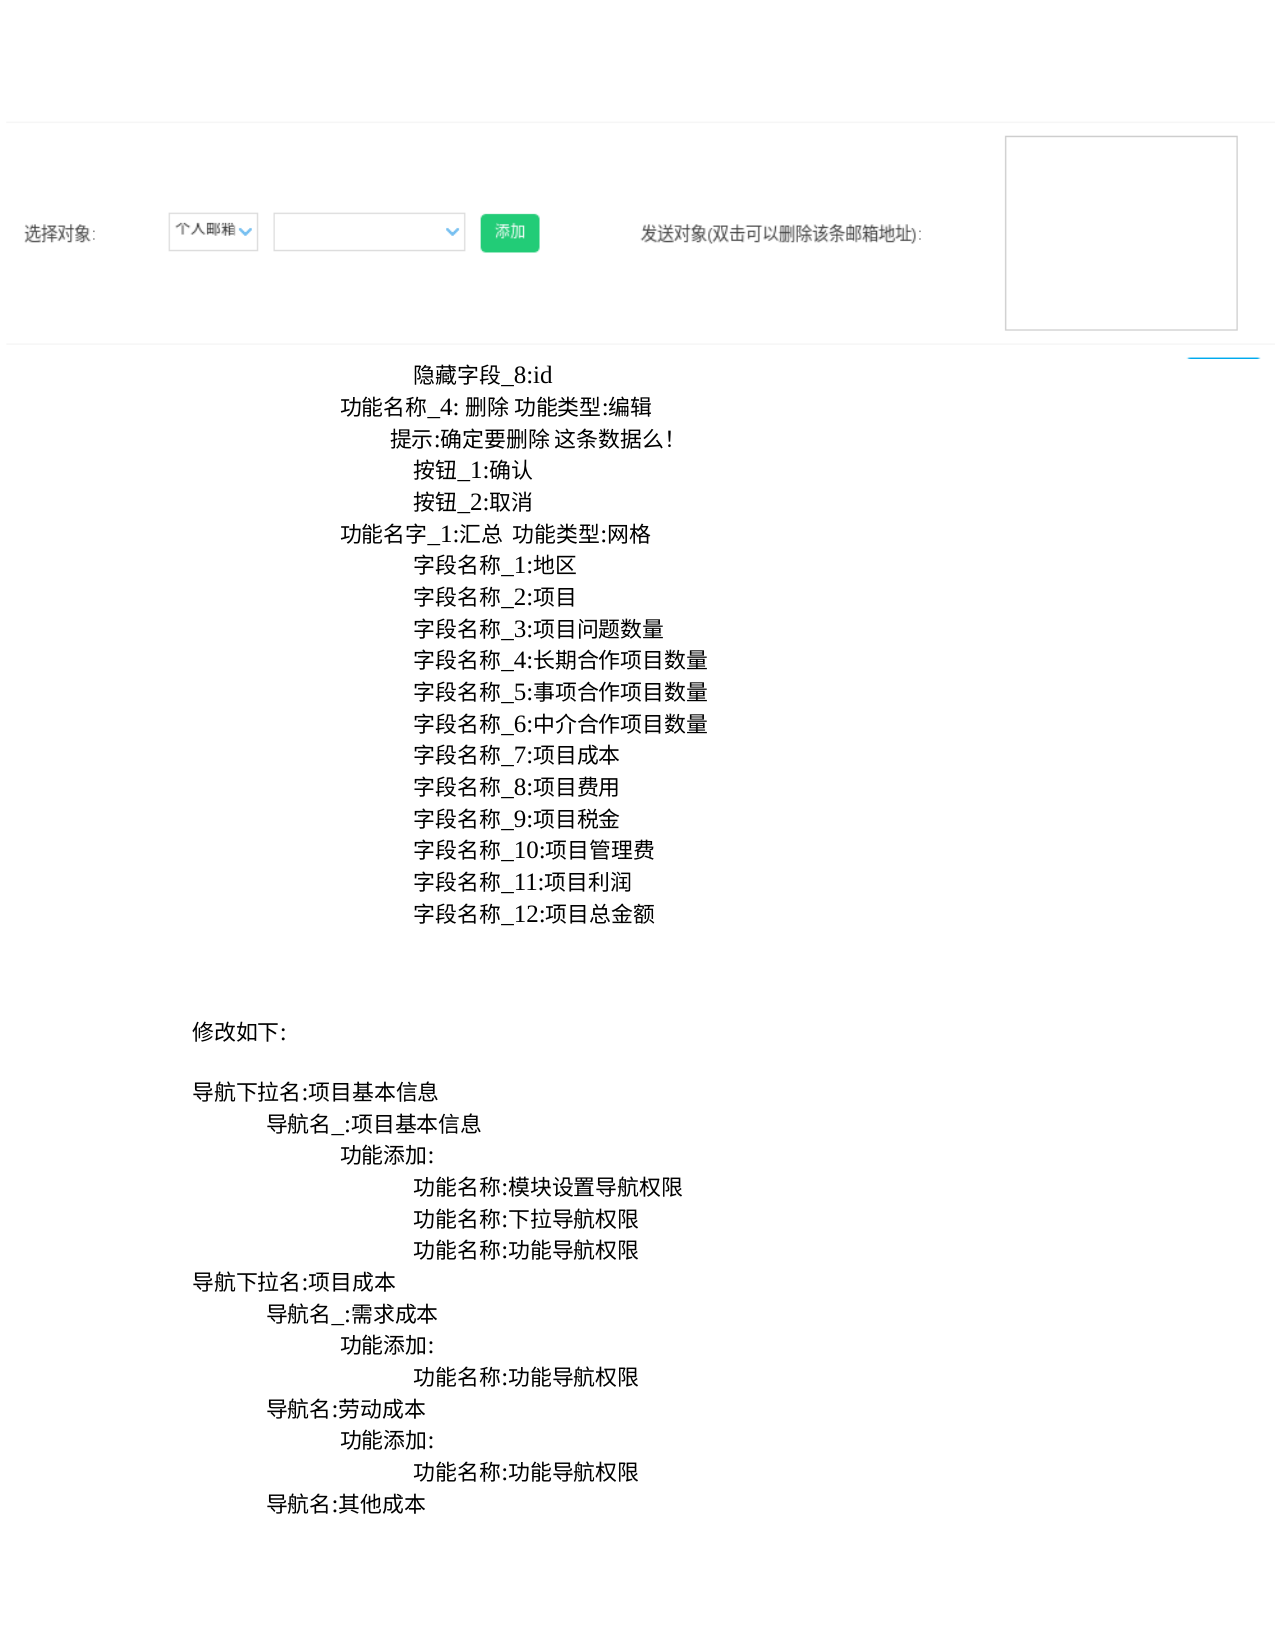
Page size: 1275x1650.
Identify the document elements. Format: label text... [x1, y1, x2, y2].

text 导航名:其他成本 [118, 1487, 1157, 1518]
text 功能名称:下拉导航权限 [118, 1202, 1157, 1233]
text 字段名称_11:项目利润 [118, 865, 1157, 897]
text 导航名_:需求成本 [118, 1297, 1157, 1328]
text 导航名_:项目基本信息 [118, 1107, 1157, 1138]
text 功能名称_4: 删除 功能类型:编辑 [118, 390, 1157, 422]
text 修改如下: [118, 1015, 1157, 1046]
text 字段名称_6:中介合作项目数量 [118, 707, 1157, 738]
text 提示:确定要删除 这条数据么！ [118, 422, 1157, 453]
text 字段名称_12:项目总金额 [118, 897, 1157, 928]
text 功能添加: [118, 1328, 1157, 1360]
text 导航下拉名:项目成本 [118, 1265, 1157, 1297]
text 字段名称_8:项目费用 [118, 770, 1157, 802]
text 按钮_2:取消 [118, 485, 1157, 517]
text 隐藏字段_8:id [118, 359, 1157, 390]
text 导航名:劳动成本 [118, 1392, 1157, 1423]
text 字段名称_9:项目税金 [118, 802, 1157, 833]
text 功能添加: [118, 1138, 1157, 1170]
text 功能添加: [118, 1423, 1157, 1455]
text 功能名称:功能导航权限 [118, 1233, 1157, 1265]
text 字段名称_10:项目管理费 [118, 833, 1157, 865]
text 导航下拉名:项目基本信息 [118, 1075, 1157, 1107]
picture [0, 118, 1275, 359]
text 功能名称:模块设置导航权限 [118, 1170, 1157, 1202]
text 字段名称_2:项目 [118, 580, 1157, 612]
text 字段名称_5:事项合作项目数量 [118, 675, 1157, 707]
text 功能名称:功能导航权限 [118, 1455, 1157, 1487]
text 字段名称_4:长期合作项目数量 [118, 643, 1157, 675]
text 字段名称_3:项目问题数量 [118, 612, 1157, 643]
text 按钮_1:确认 [118, 453, 1157, 485]
text 字段名称_1:地区 [118, 548, 1157, 580]
text 功能名字_1:汇总 功能类型:网格 [118, 517, 1157, 548]
text 字段名称_7:项目成本 [118, 738, 1157, 770]
text 功能名称:功能导航权限 [118, 1360, 1157, 1392]
